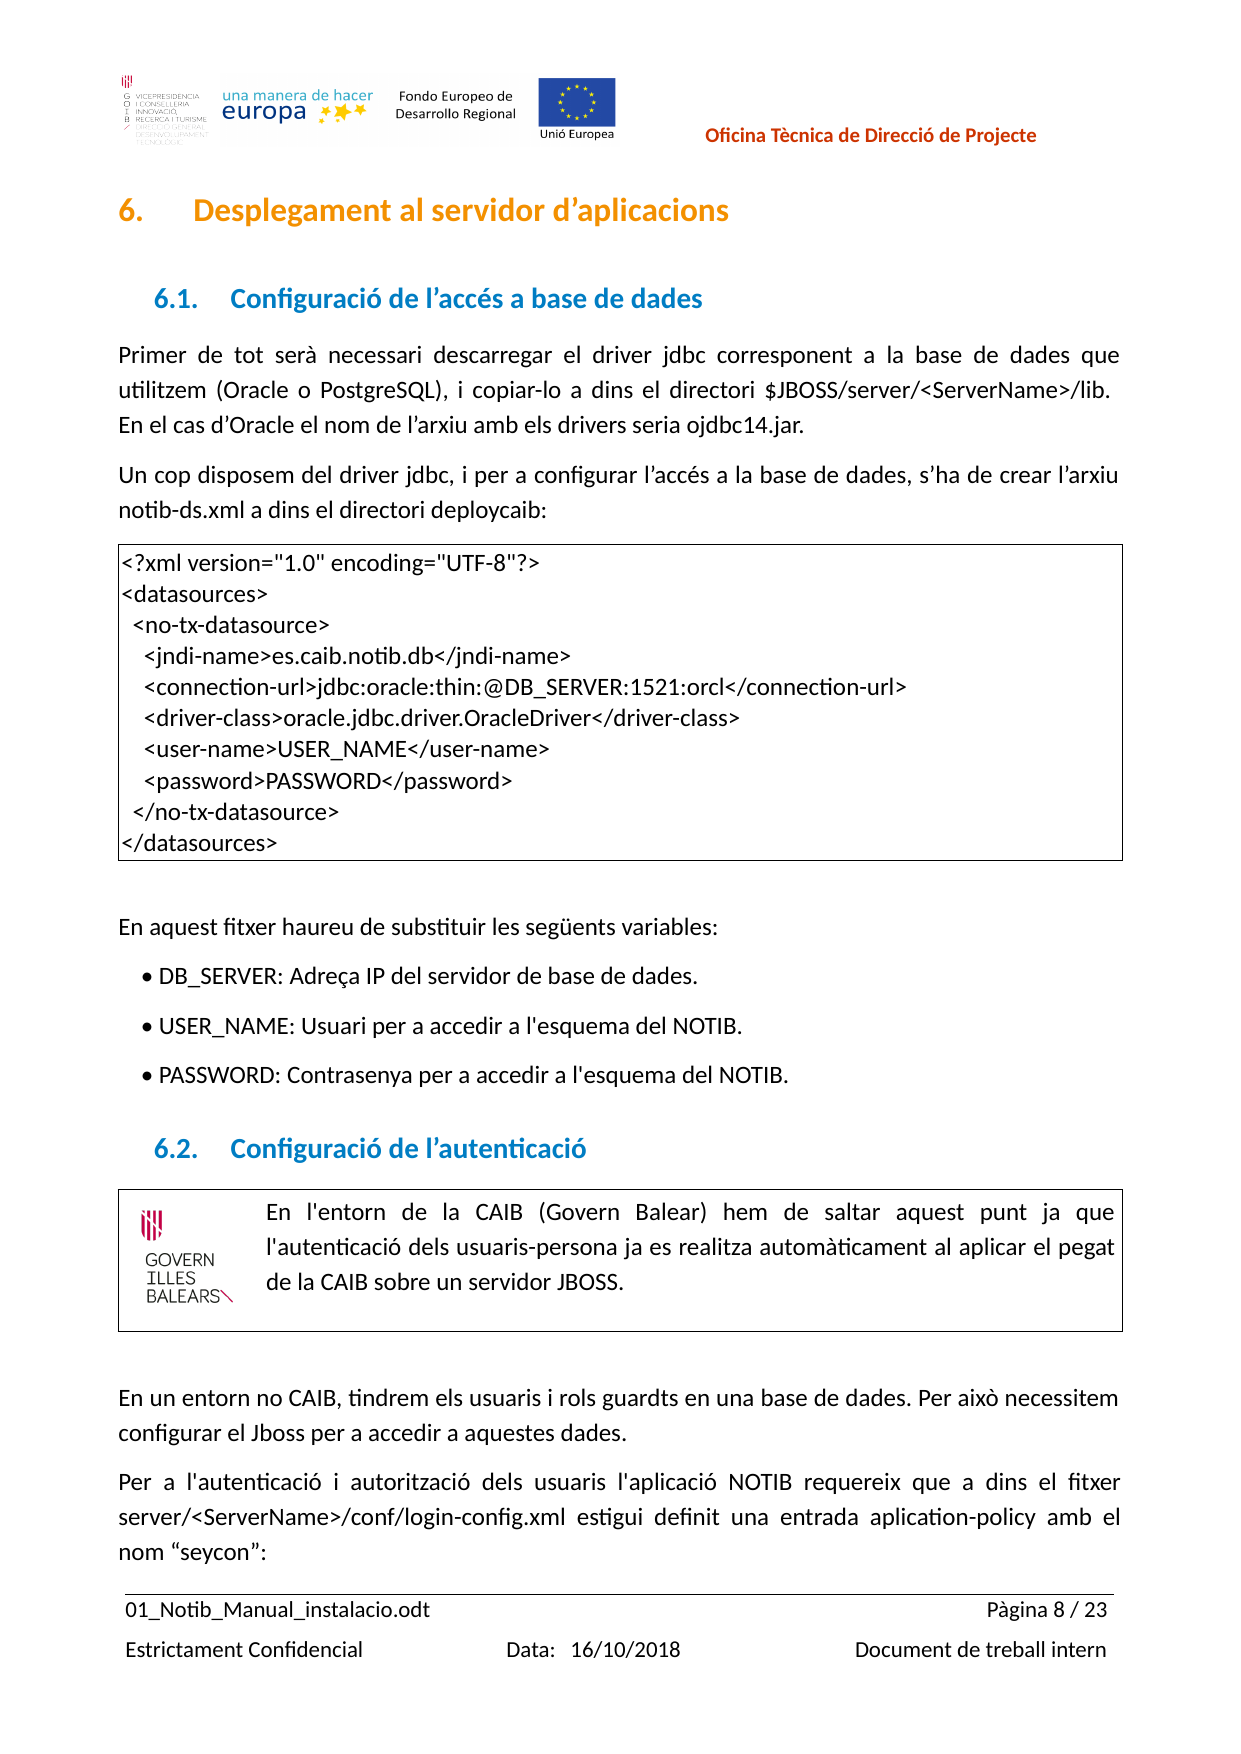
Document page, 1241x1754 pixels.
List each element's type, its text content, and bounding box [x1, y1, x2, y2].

picture [127, 1201, 247, 1313]
text </no-tx-datasource> [119, 793, 1122, 824]
text </datasources> [119, 824, 1122, 860]
table_header [119, 1190, 260, 1331]
text <connection-url>jdbc:oracle:thin:@DB_SERVER:1521:orcl</connection-url> [119, 668, 1122, 699]
text Per a l'autenticació i autorització dels usuaris l'aplicació NOTIB requereix que a dins el fitxer server/<ServerName>/conf/login-config.xml estigui definit una entrada aplication-policy amb el nom “seycon”: [118, 1466, 1122, 1567]
subtitle Configuració de l’autenticació [153, 1130, 1122, 1165]
subtitle Configuració de l’accés a base de dades [153, 280, 1122, 316]
text En un entorn no CAIB, tindrem els usuaris i rols guardts en una base de dades. Per això necessitem configurar el Jboss per a accedir a aquestes dades. [118, 1382, 1122, 1447]
text Primer de tot serà necessari descarregar el driver jdbc corresponent a la base de dades que utilitzem (Oracle o PostgreSQL), i copiar-lo a dins el directori $JBOSS/server/<ServerName>/lib. En el cas d’Oracle el nom de l’arxiu amb els drivers seria ojdbc14.jar. [118, 339, 1122, 440]
text <datasources> [119, 575, 1122, 606]
picture [118, 73, 213, 147]
picture [219, 73, 621, 147]
table_header En l'entorn de la CAIB (Govern Balear) hem de saltar aquest punt ja que l'autenticació dels usuaris-persona ja es realitza automàticament al aplicar el pegat de la CAIB sobre un servidor JBOSS. [260, 1190, 1122, 1331]
text Un cop disposem del driver jdbc, i per a configurar l’accés a la base de dades, s’ha de crear l’arxiu notib-ds.xml a dins el directori deploycaib: [118, 459, 1122, 525]
text <user-name>USER_NAME</user-name> [119, 731, 1122, 762]
text • USER_NAME: Usuari per a accedir a l'esquema del NOTIB. [118, 1010, 1122, 1041]
text • PASSWORD: Contrasenya per a accedir a l'esquema del NOTIB. [118, 1059, 1122, 1090]
text En aquest fitxer haureu de substituir les següents variables: [118, 911, 1122, 941]
text <?xml version="1.0" encoding="UTF-8"?> [119, 545, 1122, 575]
text <jndi-name>es.caib.notib.db</jndi-name> [119, 637, 1122, 668]
text <driver-class>oracle.jdbc.driver.OracleDriver</driver-class> [119, 699, 1122, 731]
subtitle Desplegament al servidor d’aplicacions [118, 189, 1122, 230]
text • DB_SERVER: Adreça IP del servidor de base de dades. [118, 960, 1122, 991]
text <password>PASSWORD</password> [119, 762, 1122, 793]
text <no-tx-datasource> [119, 606, 1122, 637]
